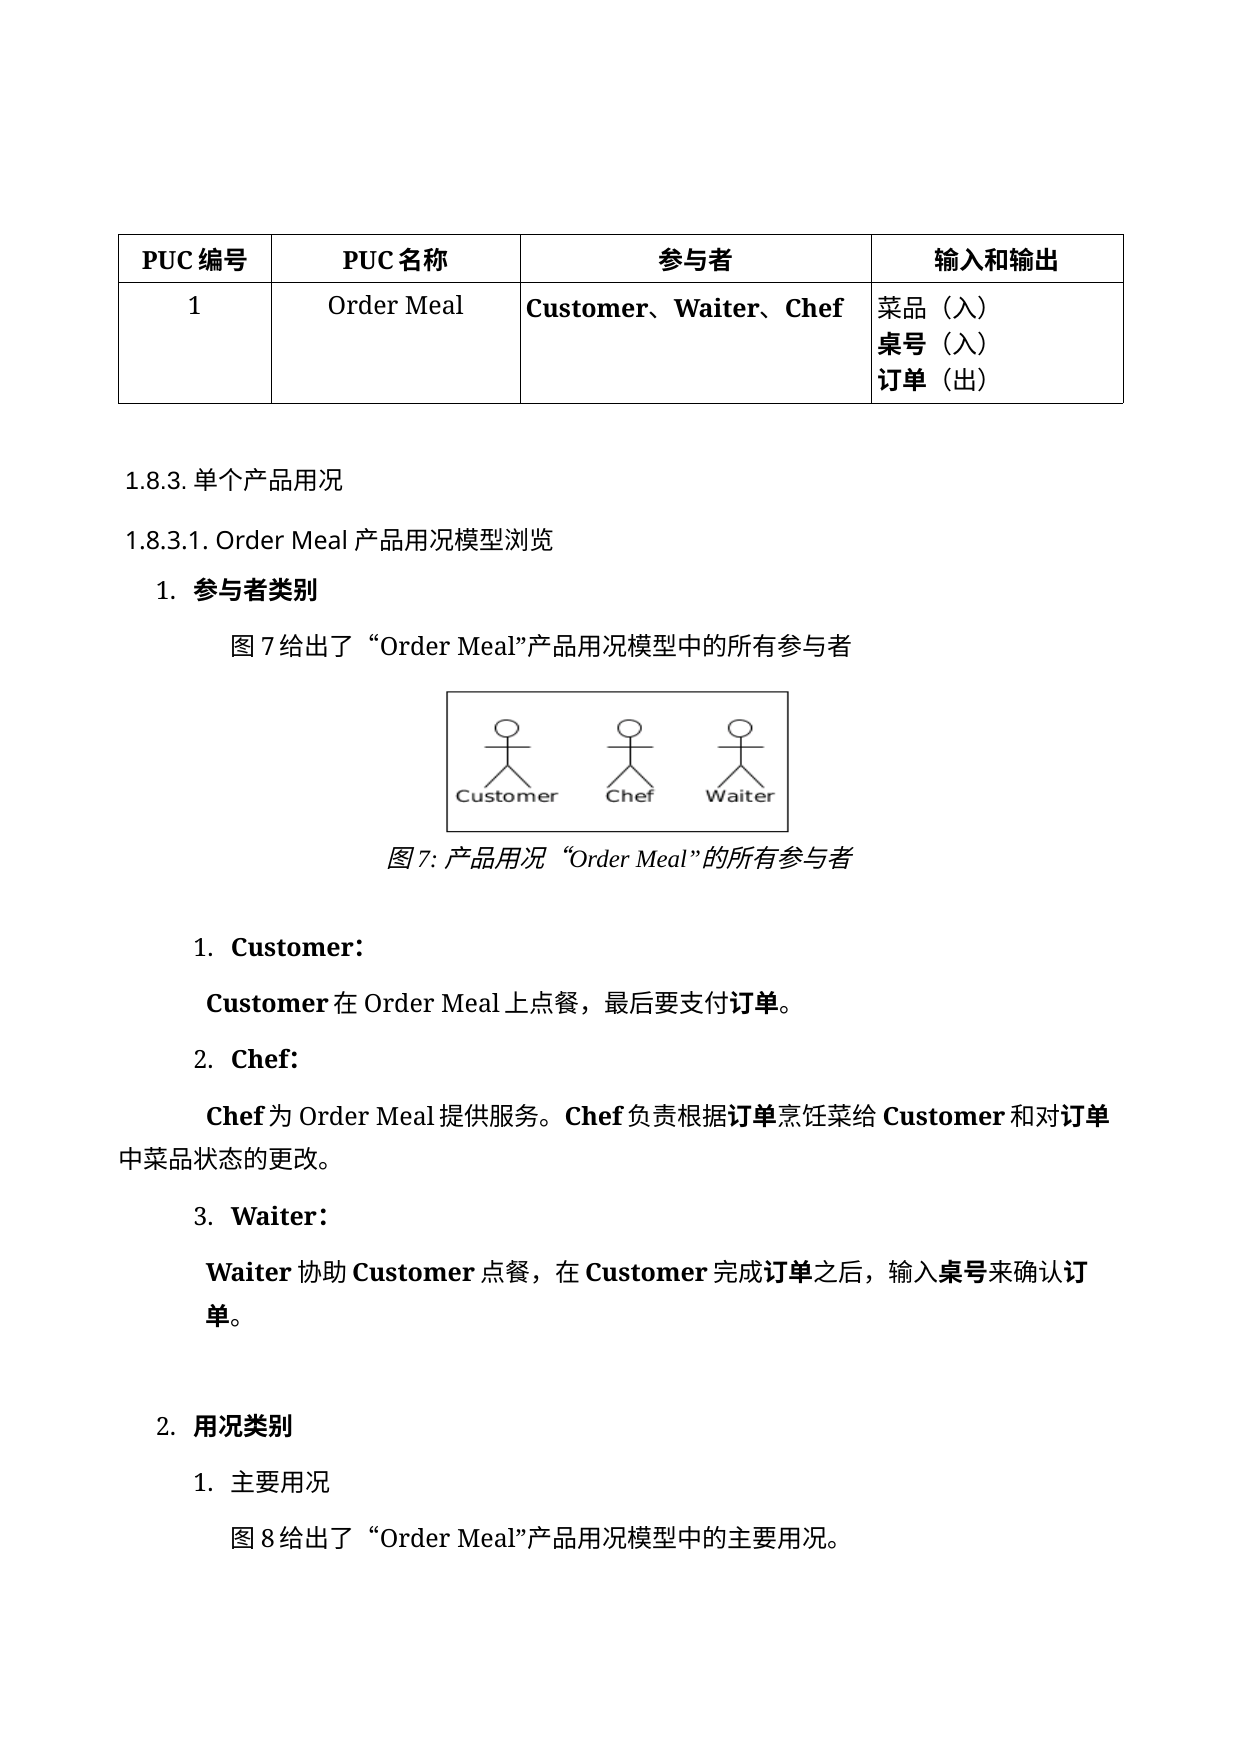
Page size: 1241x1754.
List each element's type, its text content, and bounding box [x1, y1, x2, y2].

list 图 7: 产品用况“Order Meal”的所有参与者 [356, 689, 884, 875]
subtitle Order Meal 产品用况模型浏览 [118, 520, 1122, 557]
list 参与者类别 [156, 570, 1122, 606]
table_header PUC编号 [119, 235, 271, 282]
list Waiter： [193, 1196, 1122, 1232]
table_cell 菜品（入） 桌号（入） 订单（出） [872, 283, 1123, 402]
picture [442, 688, 798, 839]
text Customer在Order Meal上点餐，最后要支付订单。 [118, 984, 1122, 1020]
list Chef： [193, 1040, 1122, 1076]
table_cell Customer、Waiter、Chef [521, 283, 871, 402]
list 主要用况 [193, 1462, 1122, 1499]
table_header 输入和输出 [872, 235, 1123, 282]
table_header 参与者 [521, 235, 871, 282]
subtitle 单个产品用况 [118, 461, 1122, 497]
text Waiter协助Customer点餐，在Customer完成订单之后，输入桌号来确认订 单。 [118, 1252, 1122, 1332]
table_header PUC名称 [272, 235, 520, 282]
list 用况类别 [156, 1406, 1122, 1442]
text Chef为Order Meal提供服务。Chef负责根据订单烹饪菜给Customer和对订单 中菜品状态的更改。 [118, 1096, 1122, 1176]
table_cell Order Meal [272, 283, 520, 402]
list Customer： [193, 676, 1122, 963]
list 图8给出了“Order Meal”产品用况模型中的主要用况。 [193, 1519, 1122, 1555]
table_cell 1 [119, 283, 271, 402]
list 图7给出了“Order Meal”产品用况模型中的所有参与者 [193, 627, 1122, 663]
